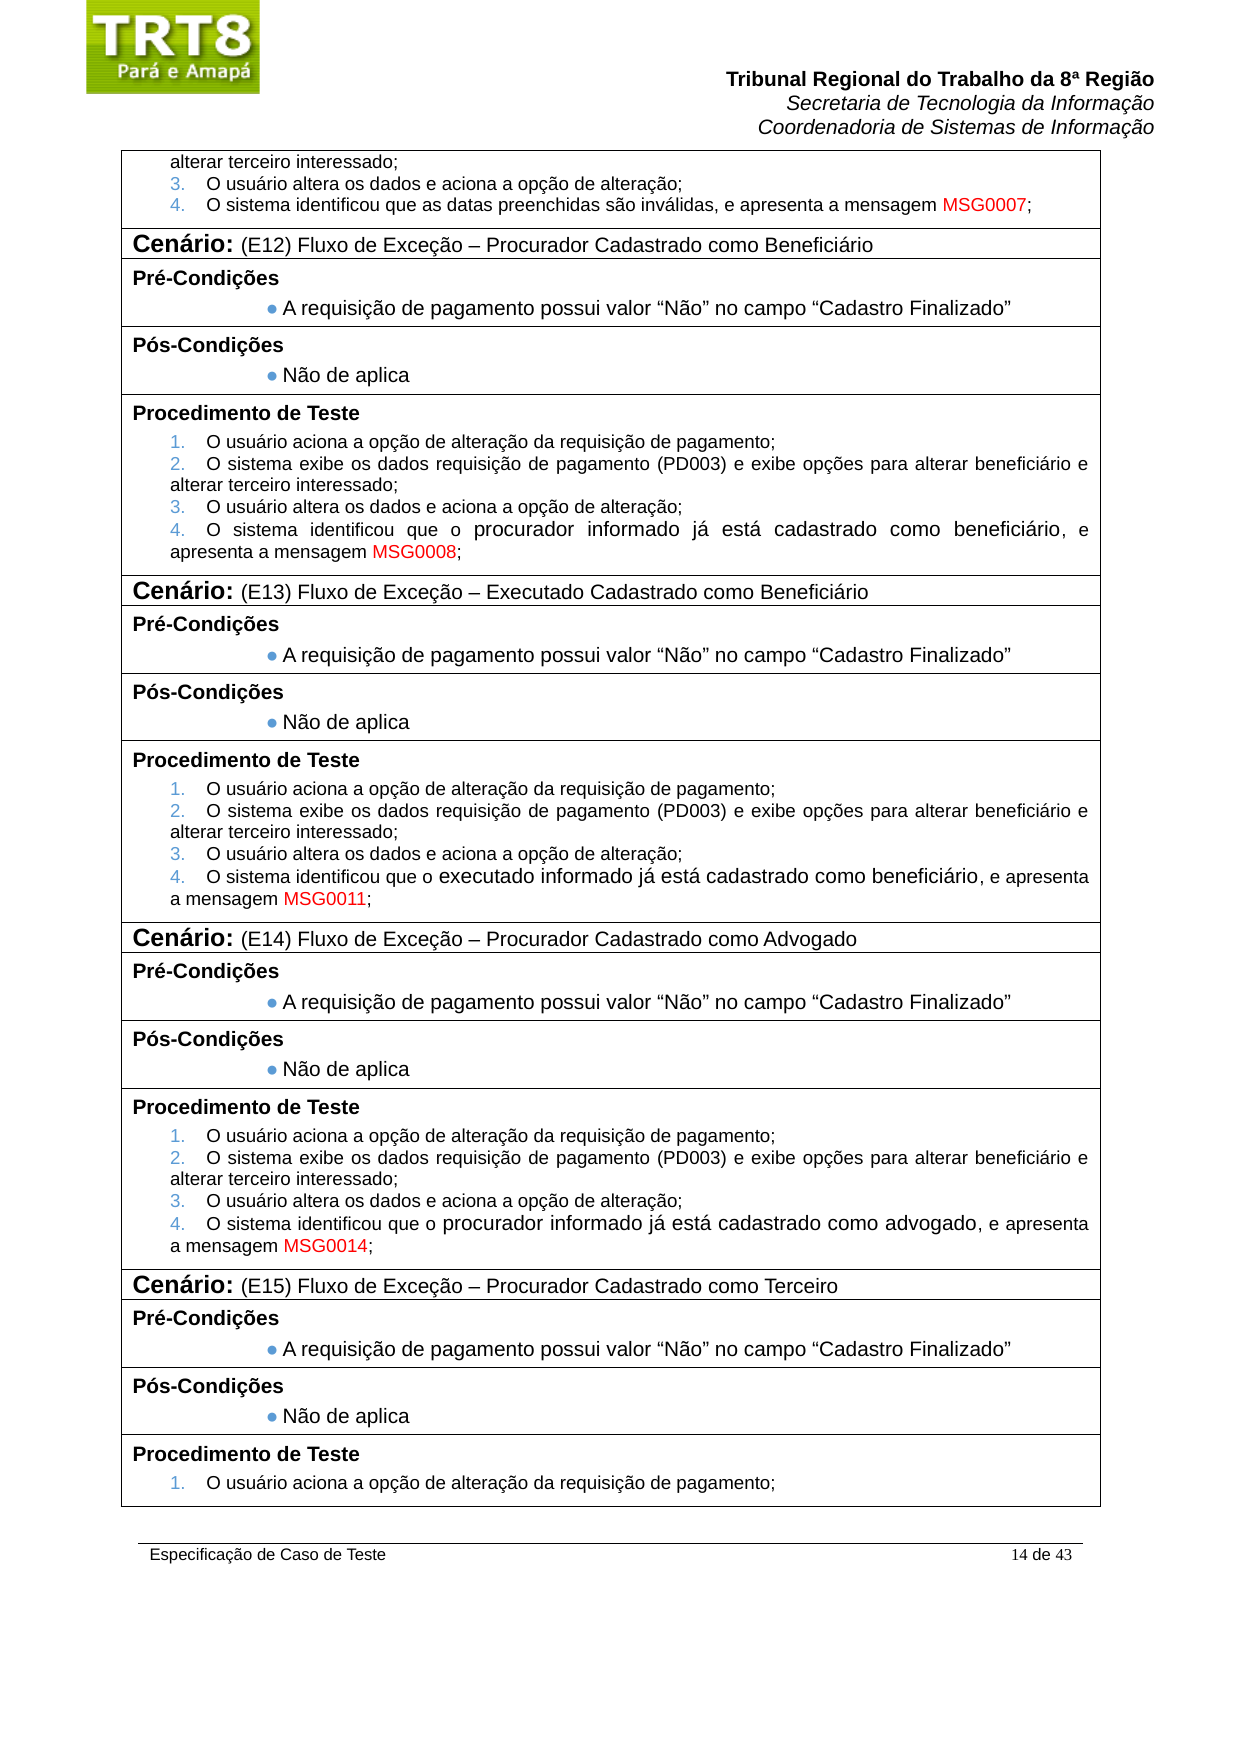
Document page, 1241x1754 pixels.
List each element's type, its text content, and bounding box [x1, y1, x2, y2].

table_cell Cenário: (E13) Fluxo de Exceção – Executado Cadastrado como Beneficiário [122, 576, 1100, 605]
table_cell Pós-Condições Não de aplica [122, 1021, 1100, 1087]
table_cell Pré-Condições A requisição de pagamento possui valor “Não” no campo “Cadastro Finalizado” [122, 606, 1100, 673]
table_cell Procedimento de Teste O usuário aciona a opção de alteração da requisição de pagamento; O sistema exibe os dados requisição de pagamento (PD003) e exibe opções para alterar beneficiário e alterar terceiro interessado; O usuário altera os dados e aciona a opção de alteração; O sistema identificou que o procurador informado já está cadastrado como beneficiário, e apresenta a mensagem MSG0008; [122, 395, 1100, 575]
table_cell Pré-Condições A requisição de pagamento possui valor “Não” no campo “Cadastro Finalizado” [122, 259, 1100, 326]
table_cell Procedimento de Teste O usuário aciona a opção de alteração da requisição de pagamento; O sistema exibe os dados requisição de pagamento (PD003) e exibe opções para alterar beneficiário e alterar terceiro interessado; O usuário altera os dados e aciona a opção de alteração; O sistema identificou que o procurador informado já está cadastrado como terceiro, e apresenta a mensagem MSG0016; [122, 1435, 1100, 1506]
table_cell Pós-Condições Não de aplica [122, 1368, 1100, 1434]
table_cell Procedimento de Teste O usuário aciona a opção de alteração da requisição de pagamento; O sistema exibe os dados requisição de pagamento (PD003) e exibe opções para alterar beneficiário e alterar terceiro interessado; O usuário altera os dados e aciona a opção de alteração; O sistema identificou que o executado informado já está cadastrado como beneficiário, e apresenta a mensagem MSG0011; [122, 741, 1100, 922]
table_cell Pós-Condições Não de aplica [122, 674, 1100, 740]
table_cell Pós-Condições Não de aplica [122, 327, 1100, 393]
table_cell Pré-Condições A requisição de pagamento possui valor “Não” no campo “Cadastro Finalizado” [122, 1300, 1100, 1367]
table_cell Cenário: (E15) Fluxo de Exceção – Procurador Cadastrado como Terceiro [122, 1270, 1100, 1299]
table_cell Procedimento de Teste O usuário aciona a opção de alteração da requisição de pagamento; O sistema exibe os dados requisição de pagamento (PD003) e exibe opções para alterar beneficiário e alterar terceiro interessado; O usuário altera os dados e aciona a opção de alteração; O sistema identificou que o procurador informado já está cadastrado como advogado, e apresenta a mensagem MSG0014; [122, 1089, 1100, 1269]
picture [86, 0, 260, 94]
table_cell Cenário: (E12) Fluxo de Exceção – Procurador Cadastrado como Beneficiário [122, 229, 1100, 258]
table_cell Cenário: (E14) Fluxo de Exceção – Procurador Cadastrado como Advogado [122, 923, 1100, 952]
table_cell alterar terceiro interessado; O usuário altera os dados e aciona a opção de alteração; O sistema identificou que as datas preenchidas são inválidas, e apresenta a mensagem MSG0007; [122, 151, 1100, 228]
table_cell Pré-Condições A requisição de pagamento possui valor “Não” no campo “Cadastro Finalizado” [122, 953, 1100, 1020]
